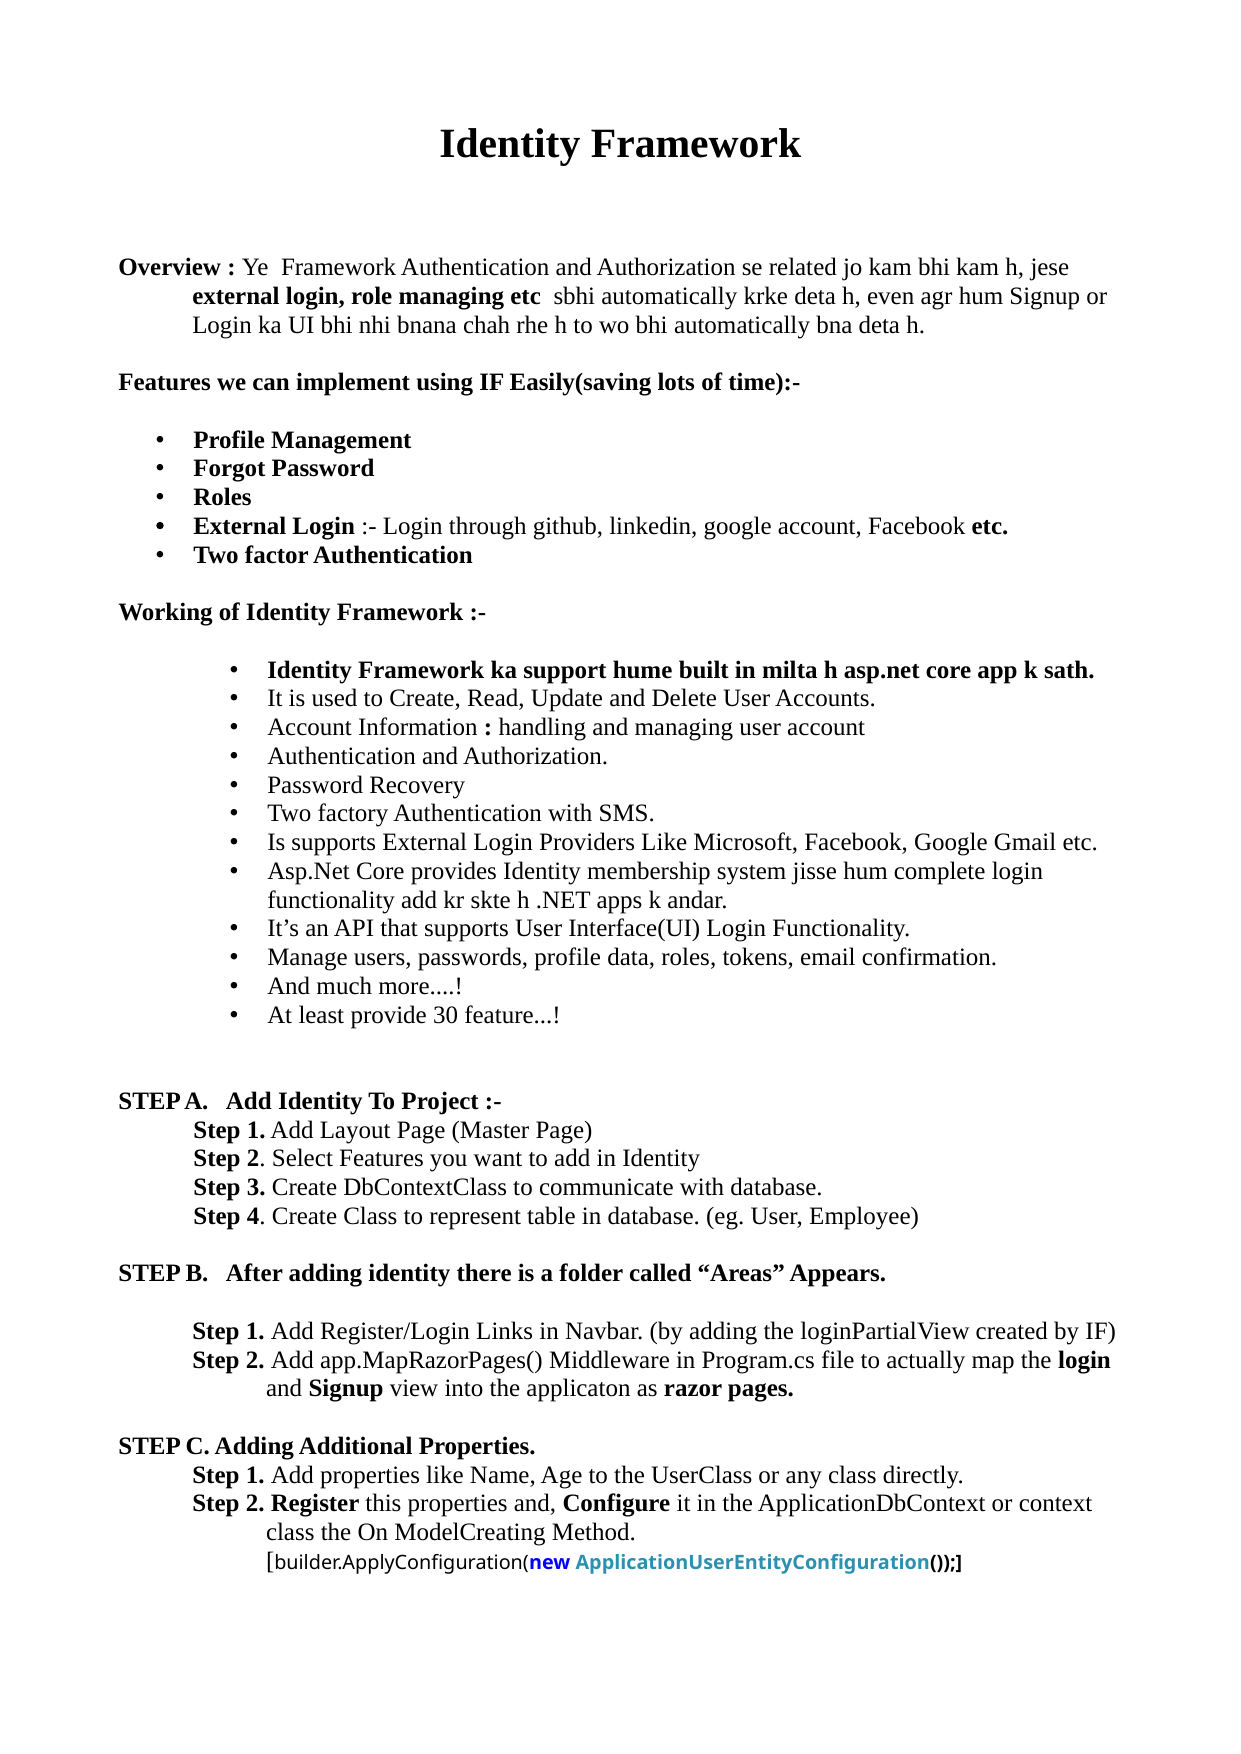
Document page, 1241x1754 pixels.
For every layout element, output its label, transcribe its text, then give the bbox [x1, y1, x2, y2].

text [builder.ApplyConfiguration(new ApplicationUserEntityConfiguration());] [118, 1546, 1122, 1575]
text Step 1. Add Register/Login Links in Navbar. (by adding the loginPartialView created by IF) [118, 1316, 1122, 1345]
list Account Information : handling and managing user account [229, 712, 1122, 741]
list Step 4. Create Class to represent table in database. (eg. User, Employee) [156, 1201, 1122, 1230]
list Forgot Password [156, 453, 1122, 482]
list Step 2. Select Features you want to add in Identity [156, 1143, 1122, 1172]
text Identity Framework [118, 118, 1122, 166]
text Working of Identity Framework :- [118, 597, 1122, 626]
list Authentication and Authorization. [229, 741, 1122, 770]
text STEP B. After adding identity there is a folder called “Areas” Appears. [118, 1258, 1122, 1287]
text Overview : Ye Framework Authentication and Authorization se related jo kam bhi kam h, jese external login, role managing etc sbhi automatically krke deta h, even agr hum Signup or Login ka UI bhi nhi bnana chah rhe h to wo bhi automatically bna deta h. [118, 252, 1122, 338]
list Step 3. Create DbContextClass to communicate with database. [156, 1172, 1122, 1201]
list Password Recovery [229, 770, 1122, 798]
list Asp.Net Core provides Identity membership system jisse hum complete login functionality add kr skte h .NET apps k andar. [229, 856, 1122, 913]
list And much more....! [229, 971, 1122, 1000]
list Roles [156, 482, 1122, 511]
text Step 2. Register this properties and, Configure it in the ApplicationDbContext or context class the On ModelCreating Method. [118, 1488, 1122, 1546]
list Step 1. Add Layout Page (Master Page) [156, 1115, 1122, 1143]
text STEP C. Adding Additional Properties. [118, 1431, 1122, 1460]
list It’s an API that supports User Interface(UI) Login Functionality. [229, 913, 1122, 942]
list It is used to Create, Read, Update and Delete User Accounts. [229, 683, 1122, 712]
list Profile Management [156, 425, 1122, 453]
text Step 1. Add properties like Name, Age to the UserClass or any class directly. [118, 1460, 1122, 1488]
list Manage users, passwords, profile data, roles, tokens, email confirmation. [229, 942, 1122, 971]
list Identity Framework ka support hume built in milta h asp.net core app k sath. [229, 655, 1122, 683]
list Two factor Authentication [156, 540, 1122, 568]
list External Login :- Login through github, linkedin, google account, Facebook etc. [156, 511, 1122, 540]
text STEP A. Add Identity To Project :- [118, 1086, 1122, 1115]
text Step 2. Add app.MapRazorPages() Middleware in Program.cs file to actually map the login and Signup view into the applicaton as razor pages. [118, 1345, 1122, 1402]
text Features we can implement using IF Easily(saving lots of time):- [118, 367, 1122, 396]
list Is supports External Login Providers Like Microsoft, Facebook, Google Gmail etc. [229, 827, 1122, 856]
list At least provide 30 feature...! [229, 1000, 1122, 1028]
list Two factory Authentication with SMS. [229, 798, 1122, 827]
